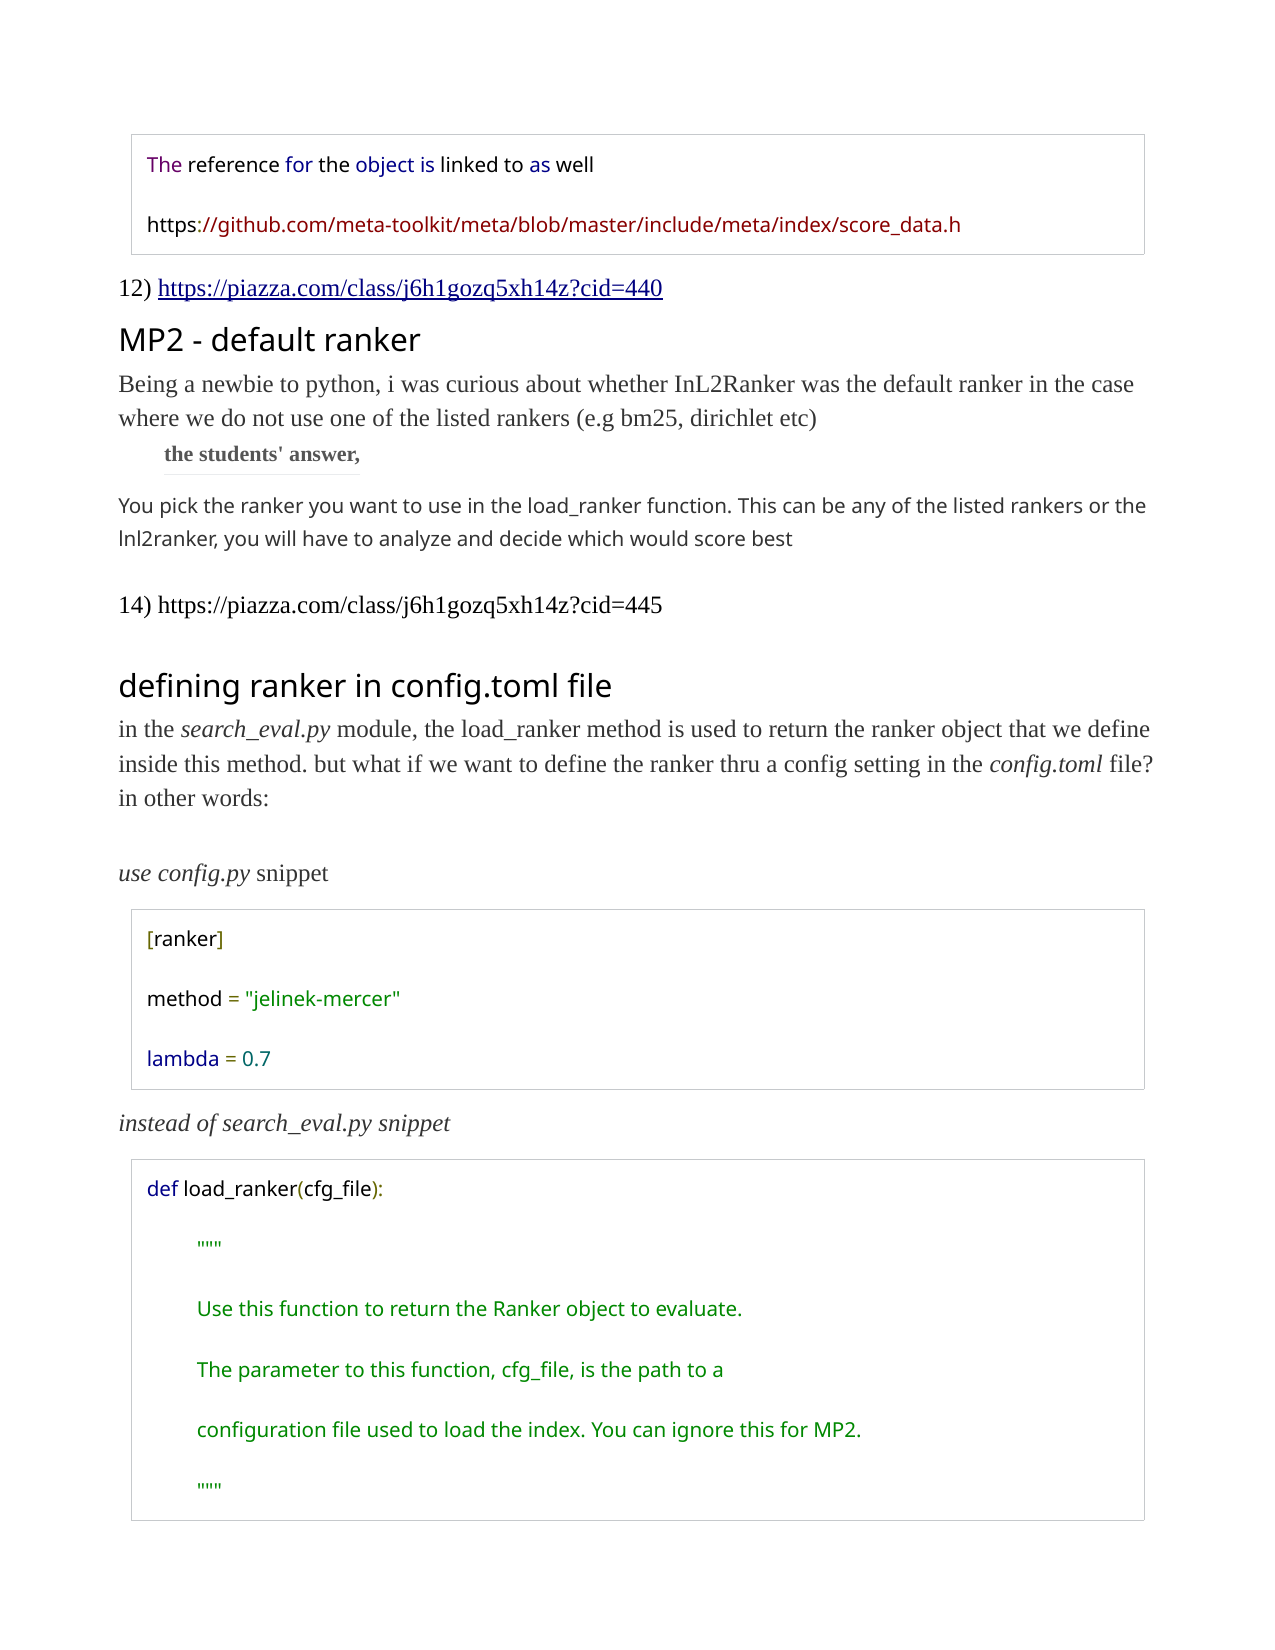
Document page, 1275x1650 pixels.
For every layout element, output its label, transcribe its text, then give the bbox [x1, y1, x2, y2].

text """ [132, 1218, 1144, 1263]
text The parameter to this function, cfg_file, is the path to a [132, 1339, 1144, 1383]
text The reference for the object is linked to as well [132, 135, 1144, 178]
text You pick the ranker you want to use in the load_ranker function. This can be any of the listed rankers or the lnl2ranker, you will have to analyze and decide which would score best [118, 491, 1157, 553]
text the students' answer, [118, 441, 1157, 479]
text lambda = 0.7 [132, 1029, 1144, 1089]
text 14) https://piazza.com/class/j6h1gozq5xh14z?cid=445 [118, 590, 1157, 619]
text method = "jelinek-mercer" [132, 969, 1144, 1013]
subtitle MP2 - default ranker [118, 318, 1157, 361]
text [ranker] [132, 910, 1144, 952]
subtitle defining ranker in config.toml file [118, 663, 1157, 706]
text 12) https://piazza.com/class/j6h1gozq5xh14z?cid=440 [118, 273, 1157, 302]
text https://github.com/meta-toolkit/meta/blob/master/include/meta/index/score_data.h [132, 194, 1144, 254]
text instead of search_eval.py snippet [118, 1108, 1157, 1137]
text Use this function to return the Ranker object to evaluate. [132, 1279, 1144, 1323]
text Being a newbie to python, i was curious about whether InL2Ranker was the default ranker in the case where we do not use one of the listed rankers (e.g bm25, dirichlet etc) [118, 369, 1157, 432]
text configuration file used to load the index. You can ignore this for MP2. [132, 1400, 1144, 1444]
text """ [132, 1460, 1144, 1520]
text def load_ranker(cfg_file): [132, 1160, 1144, 1202]
text in the search_eval.py module, the load_ranker method is used to return the ranker object that we define inside this method. but what if we want to define the ranker thru a config setting in the config.toml file? in other words: [118, 714, 1157, 812]
text use config.py snippet [118, 858, 1157, 887]
